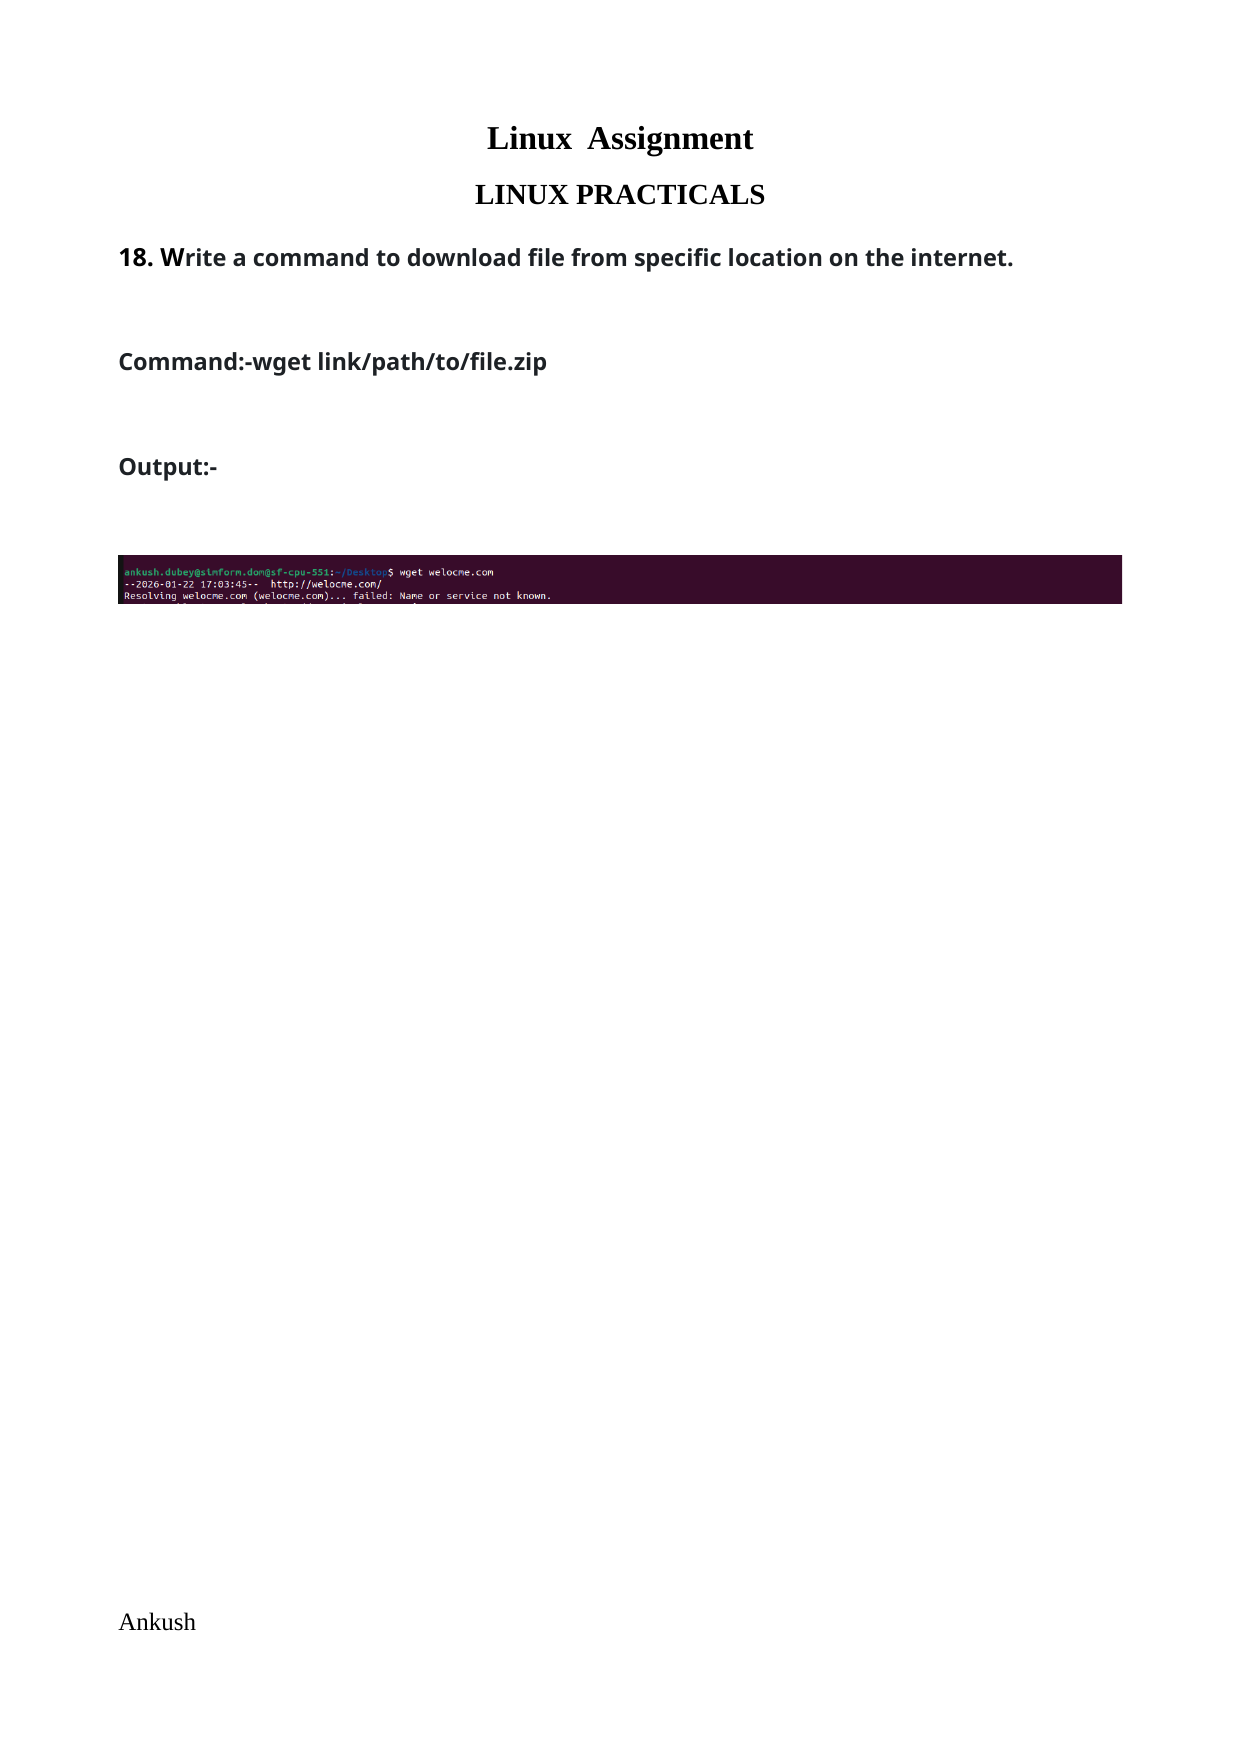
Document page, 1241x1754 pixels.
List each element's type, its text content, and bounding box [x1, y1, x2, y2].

text 18. Write a command to download file from specific location on the internet. [118, 240, 1122, 274]
text Command:-wget link/path/to/file.zip [118, 345, 1122, 377]
text Output:- [118, 450, 1122, 482]
picture [118, 555, 1123, 604]
